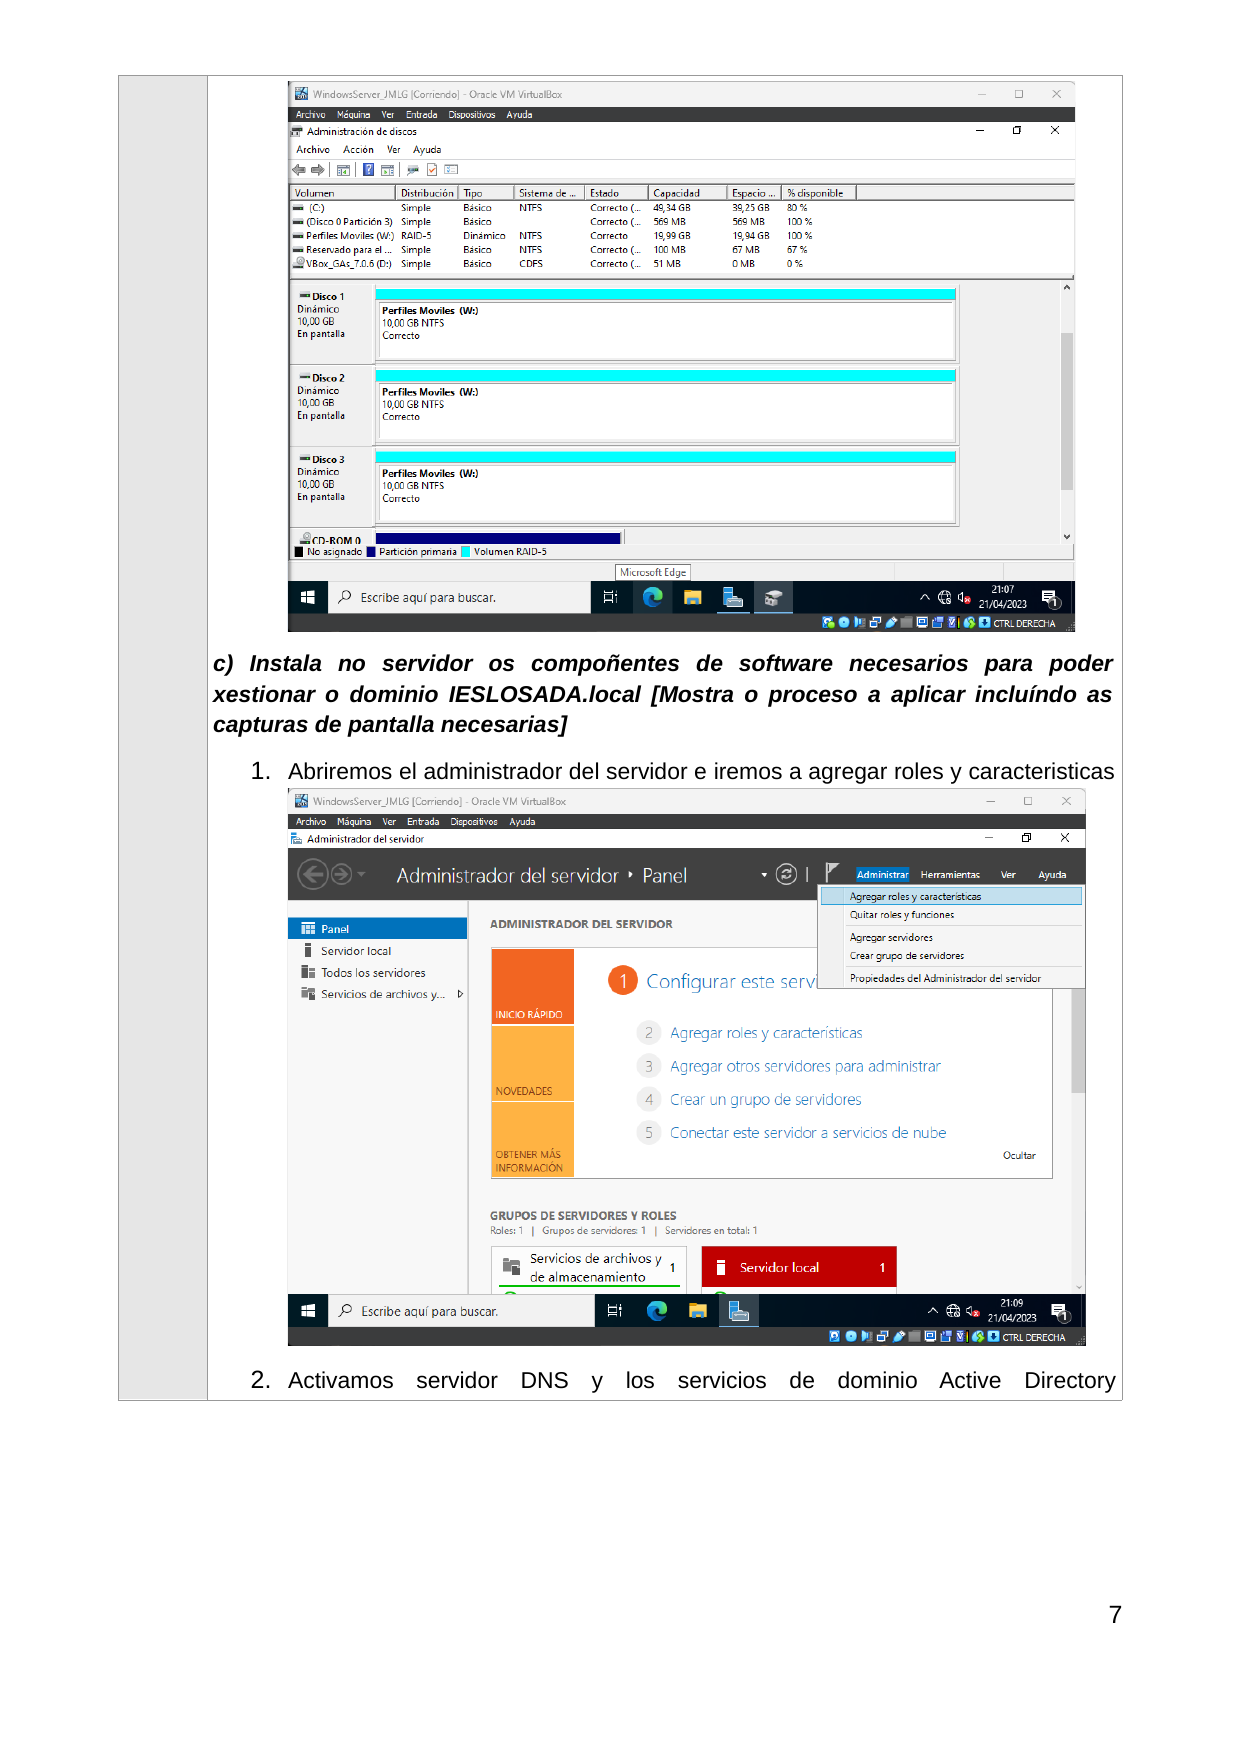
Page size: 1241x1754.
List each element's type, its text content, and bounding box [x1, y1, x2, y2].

table_header 1. Realiza as seguintes tarefas de administración na máquina Windows Server: a) Configura a rede do servidor segundo as indicacións subministradas no proxecto de configuración de dominios. [Mostra o proceso a aplicar incluíndo as capturas de pantalla necesarias] En virtualbox configuraremos un adaptador de red como red interna(intnet) Ahora iniciaremos la maquina y en el adaptador de red pondremos la ip fija solicitada, ya que estamos pondre tambien la gateway solicitada Cambiaremos el nombre del equipo a server y reiniciamos para que se apliquen los cambios b) Engade tres discos ao servidor para crear o volume W: de tamaño efectivo de 10GiB, de tal forma que si se perde un disco se poda seguir accedendo aos datos. Neste volume se gardarán os datos dos perfiles móbiles dos usuarios. [Mostra o proceso a aplicar incluíndo as capturas de pantalla necesarias] En la maquina virtual añadiremos 3 discos como este Encenderemos la maquina e iremos al administrador de discos y iniciaremos los discos Ahora le daremos click derecho a uno cualquiera y nos aparecera para crear un nuevo raid 5 Agregamos los discos Le asignaremos la letra W Formatearemos como ntfs y para saber a que pertenece este raid le pondremos un nombre significativo Ahora podemos comprobar que los tres discos estan sincronizados c) Instala no servidor os compoñentes de software necesarios para poder xestionar o dominio IESLOSADA.local [Mostra o proceso a aplicar incluíndo as capturas de pantalla necesarias] Abriremos el administrador del servidor e iremos a agregar roles y caracteristicas Activamos servidor DNS y los servicios de dominio Active Directory Daremoslle a instalar d) No IES teremos dous perfís de usuarios: profesores e alumnos e hai distintos equipos informáticos coma computadores do CPD, computadores de aula (computadores cliente) e impresoras. Crea o seguinte esquema de unidades organizativas [Mostra o proceso a aplicar incluíndo as capturas de pantalla necesarias]: e) Crea os seguintes grupos na UO que corresponda. [Mostra o proceso a aplicar incluíndo as capturas de pantalla necesarias] f) Para almacenar os perfís de usuario e os seus datos, crea os seguintes cartafoles na unidade Z, e aplica os permisos que se indican a continuación [Mostra o proceso a aplicar incluíndo as capturas de pantalla necesarias]: RAID W: perfiles usuarios alumnos profesores Recursos compartidos: Usuarios$: W:\usuarios Perfiles$: W:\perfiles Todos os recursos compartidos estarán compartidos a todos con control total Permisos NTFS: W:\usuarios Administradores – Control Total W:\usuarios\profesores Administradores – Control Total W:\usuarios\alumnos Administradores – Control Total G-PROFESORES – Lectura Execución W:\perfiles: Administradores – Control Total G-Usuarios - Modificar [208, 76, 1122, 1399]
table_header [119, 76, 207, 1399]
